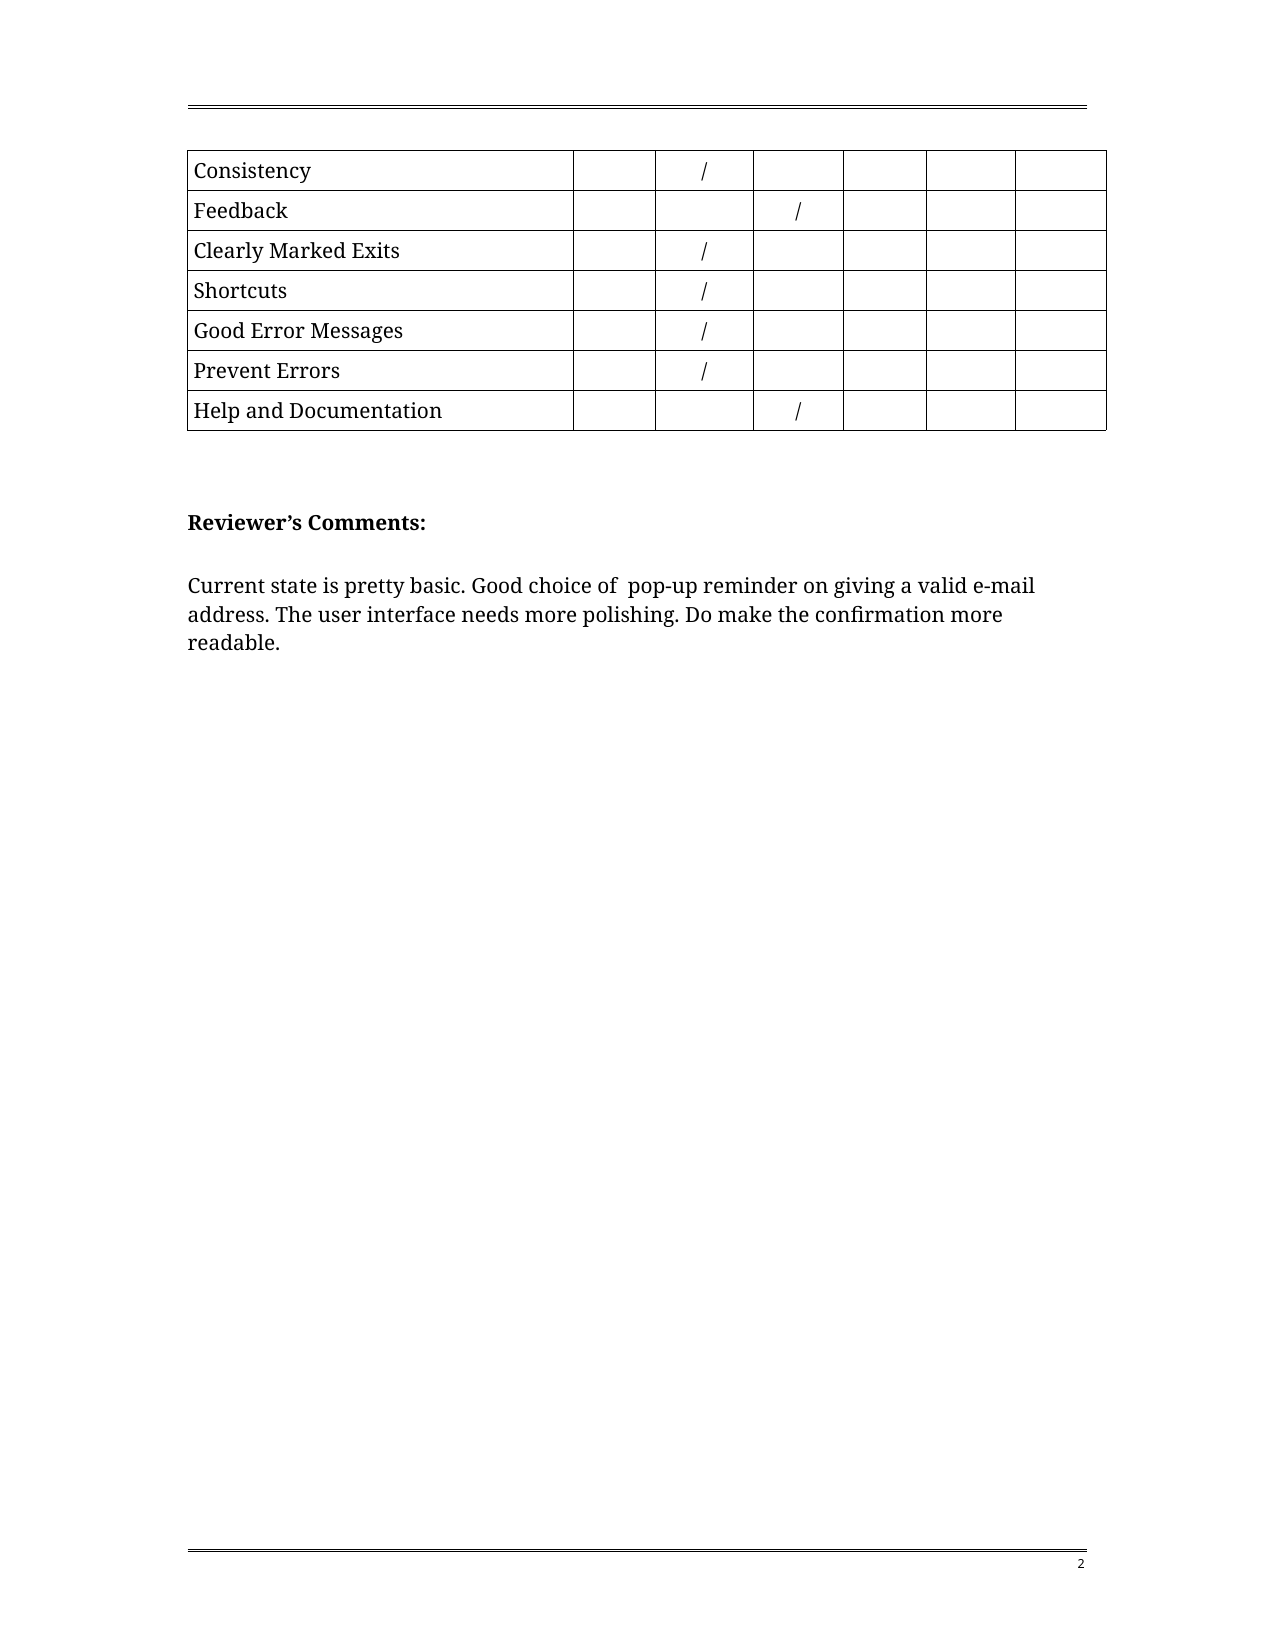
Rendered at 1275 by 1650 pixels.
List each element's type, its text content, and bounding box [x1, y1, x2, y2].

table_cell [927, 271, 1015, 310]
table_cell [656, 191, 753, 230]
table_cell [574, 271, 655, 310]
table_cell [754, 271, 843, 310]
table_cell Prevent Errors [188, 351, 573, 390]
table_cell [927, 311, 1015, 350]
table_cell [927, 231, 1015, 270]
table_cell [844, 351, 926, 390]
table_cell [844, 391, 926, 430]
table_cell [1016, 231, 1106, 270]
table_cell [574, 231, 655, 270]
table_cell [574, 391, 655, 430]
table_cell [1016, 311, 1106, 350]
table_cell [574, 351, 655, 390]
table_cell [1016, 351, 1106, 390]
table_cell [656, 391, 753, 430]
table_cell [1016, 151, 1106, 190]
table_cell / [656, 351, 753, 390]
subtitle Reviewer’s Comments: [187, 508, 1087, 565]
table_cell [844, 231, 926, 270]
table_cell [754, 351, 843, 390]
table_cell [754, 311, 843, 350]
table_cell / [656, 231, 753, 270]
table_cell Help and Documentation [188, 391, 573, 430]
table_cell [844, 151, 926, 190]
table_cell [754, 231, 843, 270]
table_cell [574, 311, 655, 350]
table_cell Good Error Messages [188, 311, 573, 350]
table_cell [927, 151, 1015, 190]
table_cell [844, 311, 926, 350]
table_cell Consistency [188, 151, 573, 190]
table_cell [1016, 271, 1106, 310]
table_cell [1016, 391, 1106, 430]
text Current state is pretty basic. Good choice of pop-up reminder on giving a valid e-mail address. The user interface needs more polishing. Do make the confirmation more readable. [187, 572, 1087, 657]
table_cell / [754, 191, 843, 230]
table_cell [1016, 191, 1106, 230]
table_cell [927, 191, 1015, 230]
table_cell Clearly Marked Exits [188, 231, 573, 270]
table_cell / [656, 151, 753, 190]
table_cell [927, 351, 1015, 390]
table_cell / [754, 391, 843, 430]
table_cell Shortcuts [188, 271, 573, 310]
table_cell Feedback [188, 191, 573, 230]
table_cell / [656, 271, 753, 310]
table_cell [574, 191, 655, 230]
table_cell [574, 151, 655, 190]
table_cell [927, 391, 1015, 430]
table_cell [844, 191, 926, 230]
table_cell [844, 271, 926, 310]
table_cell [754, 151, 843, 190]
table_cell / [656, 311, 753, 350]
